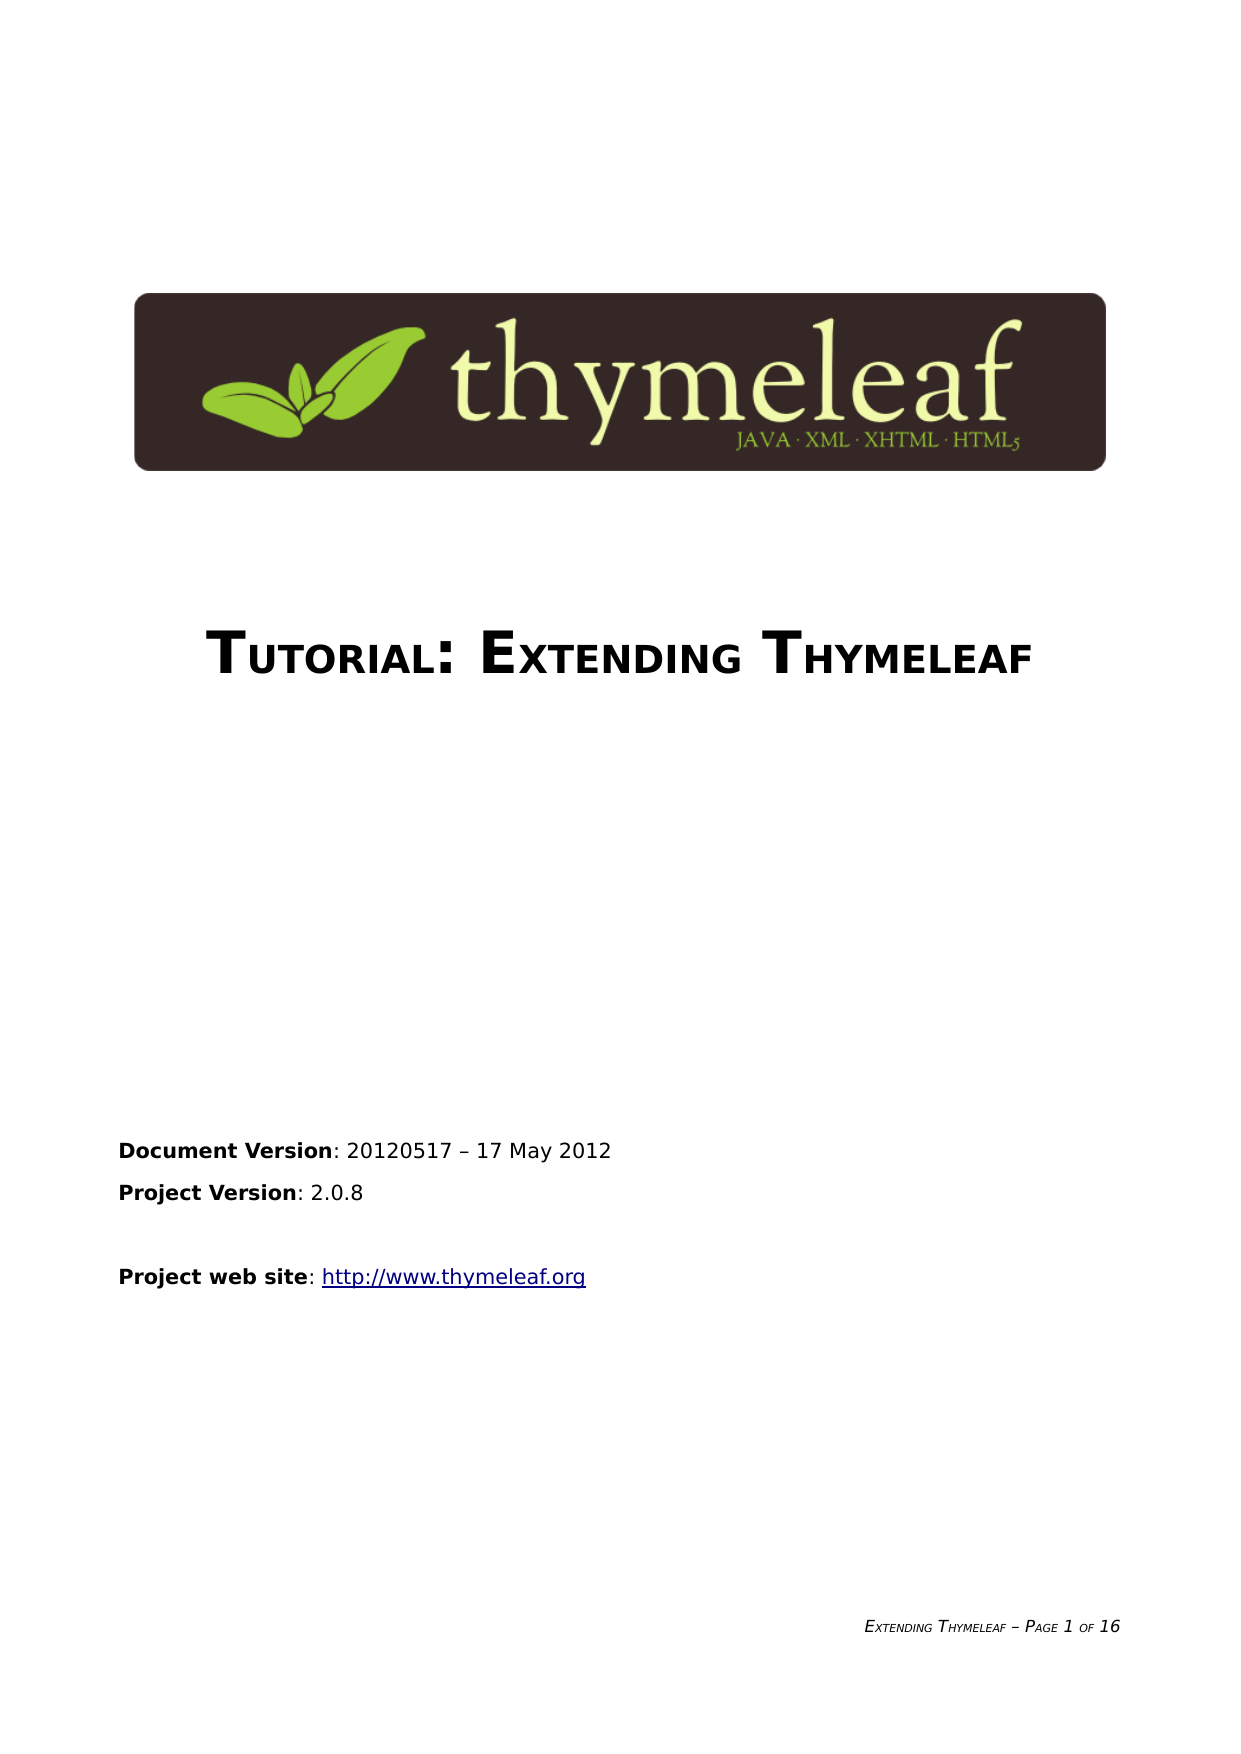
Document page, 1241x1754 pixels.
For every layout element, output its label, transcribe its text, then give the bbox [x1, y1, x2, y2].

text Project Version: 2.0.8 [118, 1181, 1122, 1206]
picture [134, 293, 1106, 471]
title Tutorial: Extending Thymeleaf [118, 620, 1122, 688]
text Document Version: 20120517 – 17 May 2012 [118, 1139, 1122, 1164]
text Project web site: http://www.thymeleaf.org [118, 1265, 1122, 1289]
